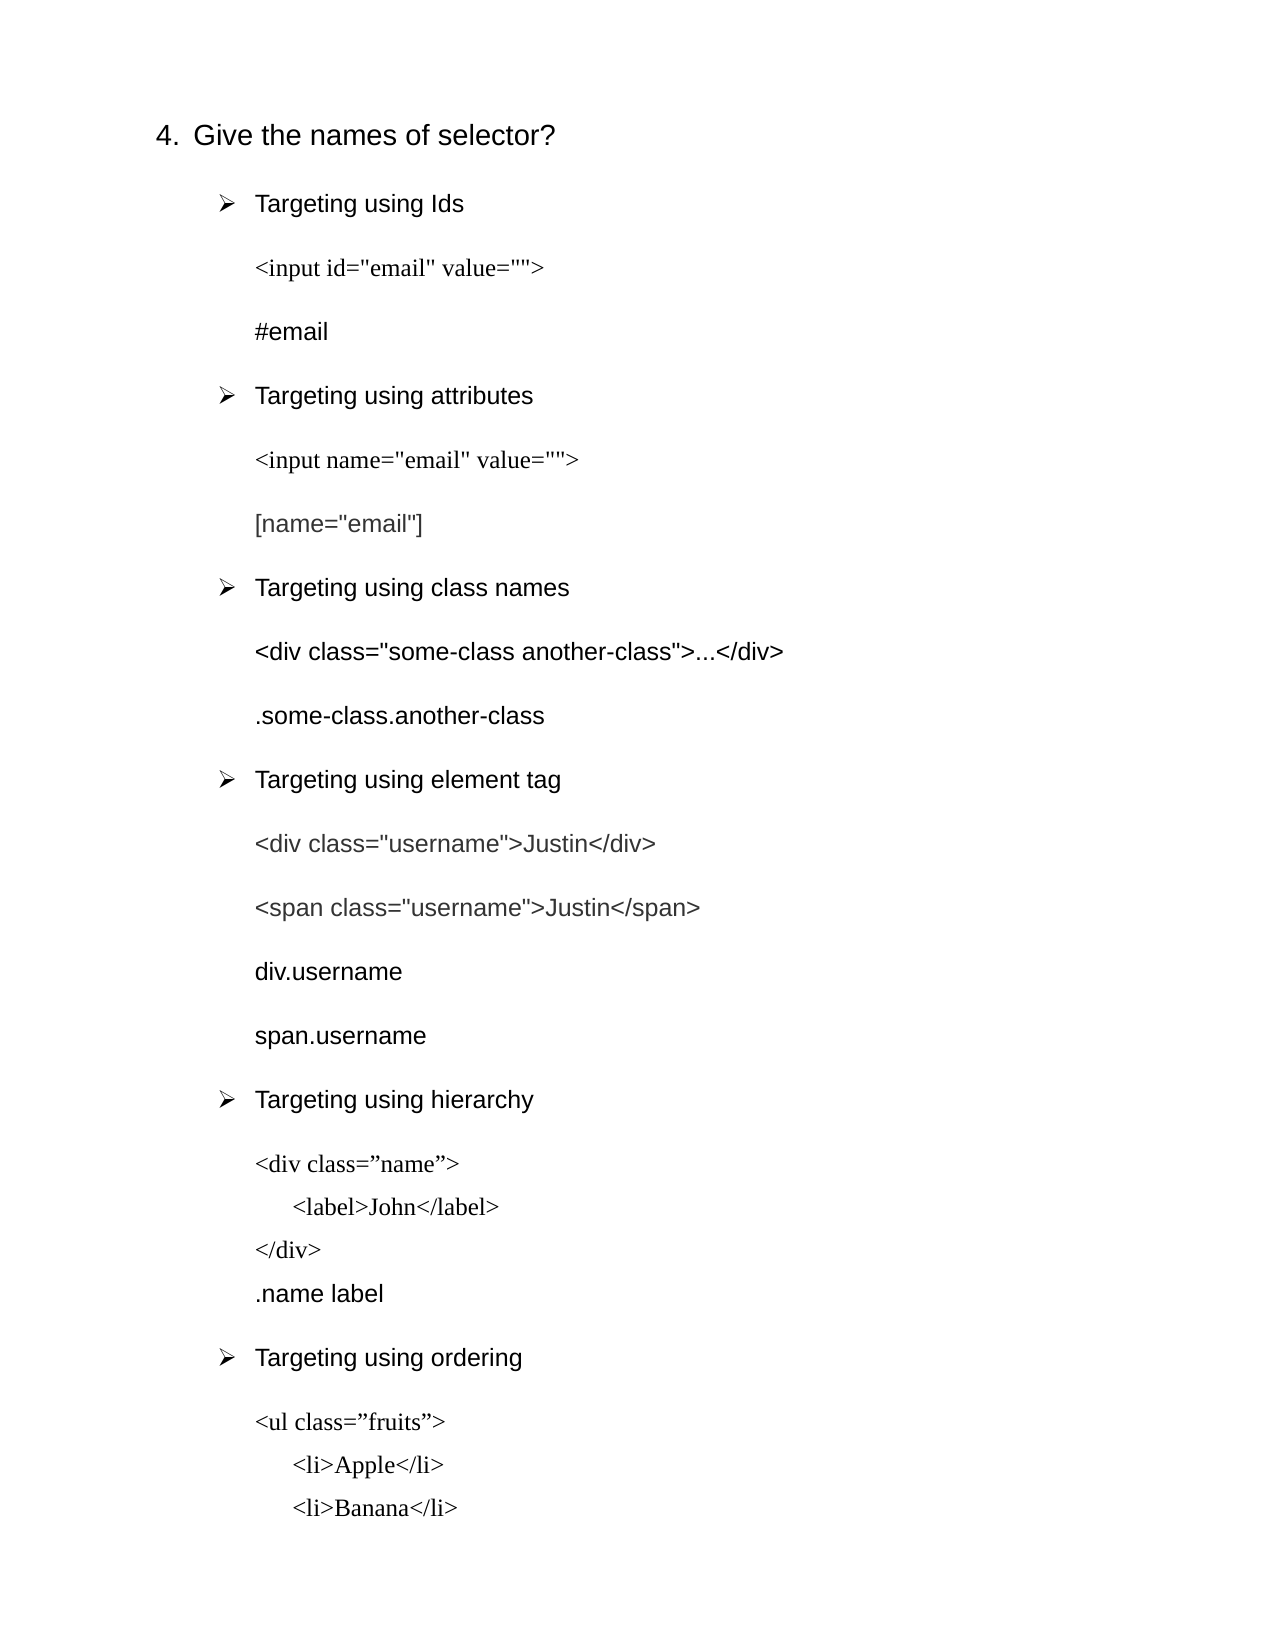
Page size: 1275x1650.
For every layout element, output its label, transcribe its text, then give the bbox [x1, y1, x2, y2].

list #email [217, 317, 1157, 346]
list span.username [217, 1021, 1157, 1050]
list <span class="username">Justin</span> [217, 893, 1157, 922]
list Give the names of selector? [156, 118, 1157, 152]
list <div class="username">Justin</div> [217, 829, 1157, 858]
list Targeting using hierarchy [217, 1085, 1157, 1114]
list Targeting using element tag [217, 765, 1157, 794]
list <div class=”name”> [217, 1149, 1157, 1178]
list .some-class.another-class [217, 701, 1157, 730]
list .name label [217, 1278, 1157, 1307]
list </div> [217, 1235, 1157, 1264]
list <input id="email" value=""> [217, 253, 1157, 282]
list <input name="email" value=""> [217, 445, 1157, 474]
list Targeting using class names [217, 573, 1157, 602]
list [name="email"] [217, 509, 1157, 538]
list <li>Apple</li> [254, 1450, 1157, 1478]
list <label>John</label> [254, 1192, 1157, 1221]
list Targeting using ordering [217, 1342, 1157, 1371]
list <div class="some-class another-class">...</div> [217, 637, 1157, 666]
list <li>Banana</li> [254, 1493, 1157, 1522]
list div.username [217, 957, 1157, 986]
list <ul class=”fruits”> [217, 1407, 1157, 1435]
list Targeting using Ids [217, 189, 1157, 218]
list Targeting using attributes [217, 381, 1157, 410]
